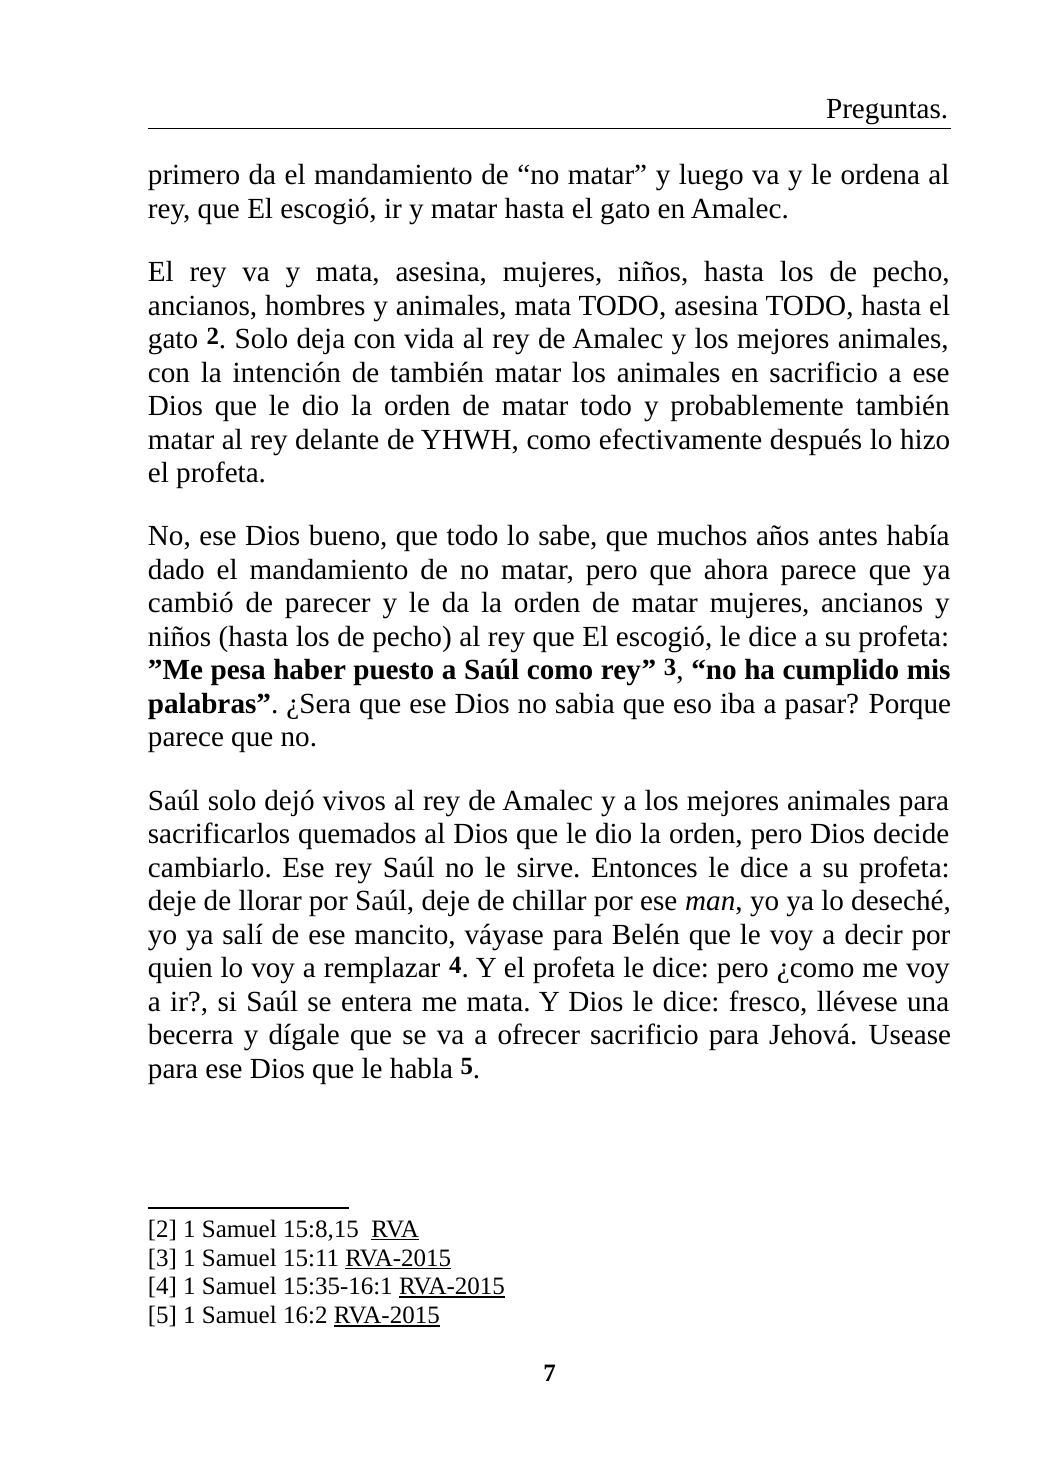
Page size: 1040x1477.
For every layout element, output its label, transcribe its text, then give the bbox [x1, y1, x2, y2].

text El rey va y mata, asesina, mujeres, niños, hasta los de pecho, ancianos, hombres y animales, mata TODO, asesina TODO, hasta el gato . Solo deja con vida al rey de Amalec y los mejores animales, con la intención de también matar los animales en sacrificio a ese Dios que le dio la orden de matar todo y probablemente también matar al rey delante de YHWH, como efectivamente después lo hizo el profeta. [148, 254, 951, 489]
text Saúl solo dejó vivos al rey de Amalec y a los mejores animales para sacrificarlos quemados al Dios que le dio la orden, pero Dios decide cambiarlo. Ese rey Saúl no le sirve. Entonces le dice a su profeta: deje de llorar por Saúl, deje de chillar por ese man, yo ya lo deseché, yo ya salí de ese mancito, váyase para Belén que le voy a decir por quien lo voy a remplazar . Y el profeta le dice: pero ¿como me voy a ir?, si Saúl se entera me mata. Y Dios le dice: fresco, llévese una becerra y dígale que se va a ofrecer sacrificio para Jehová. Usease para ese Dios que le habla . [148, 783, 951, 1084]
text ¿Como explicar que un Dios bueno, que conoce el corazón del hombre, que le da el mandamiento de “no matar” en unas tablas de piedra ; que El mismo selecciona un rey para su pueblo, llamado Saúl, a través de su profeta ; que luego de todo eso, después de todo eso, va y le ordena a ese rey Saúl, a través de su profeta, ir y matar, asesinar, a mujeres, ancianos, niños, incluso los de pecho, hombres y animales, TODO, y no dejar nada con vida en Amalec? O sea, primero da el mandamiento de “no matar” y luego va y le ordena al rey, que El escogió, ir y matar hasta el gato en Amalec. [148, 157, 951, 224]
text 1 Samuel 15:8,15 RVA [148, 1214, 951, 1243]
text 1 Samuel 15:11 RVA-2015 [148, 1243, 951, 1271]
text 1 Samuel 16:2 RVA-2015 [148, 1300, 951, 1329]
text No, ese Dios bueno, que todo lo sabe, que muchos años antes había dado el mandamiento de no matar, pero que ahora parece que ya cambió de parecer y le da la orden de matar mujeres, ancianos y niños (hasta los de pecho) al rey que El escogió, le dice a su profeta: ”Me pesa haber puesto a Saúl como rey” , “no ha cumplido mis palabras”. ¿Sera que ese Dios no sabia que eso iba a pasar? Porque parece que no. [148, 518, 951, 753]
text 1 Samuel 15:35-16:1 RVA-2015 [148, 1271, 951, 1300]
